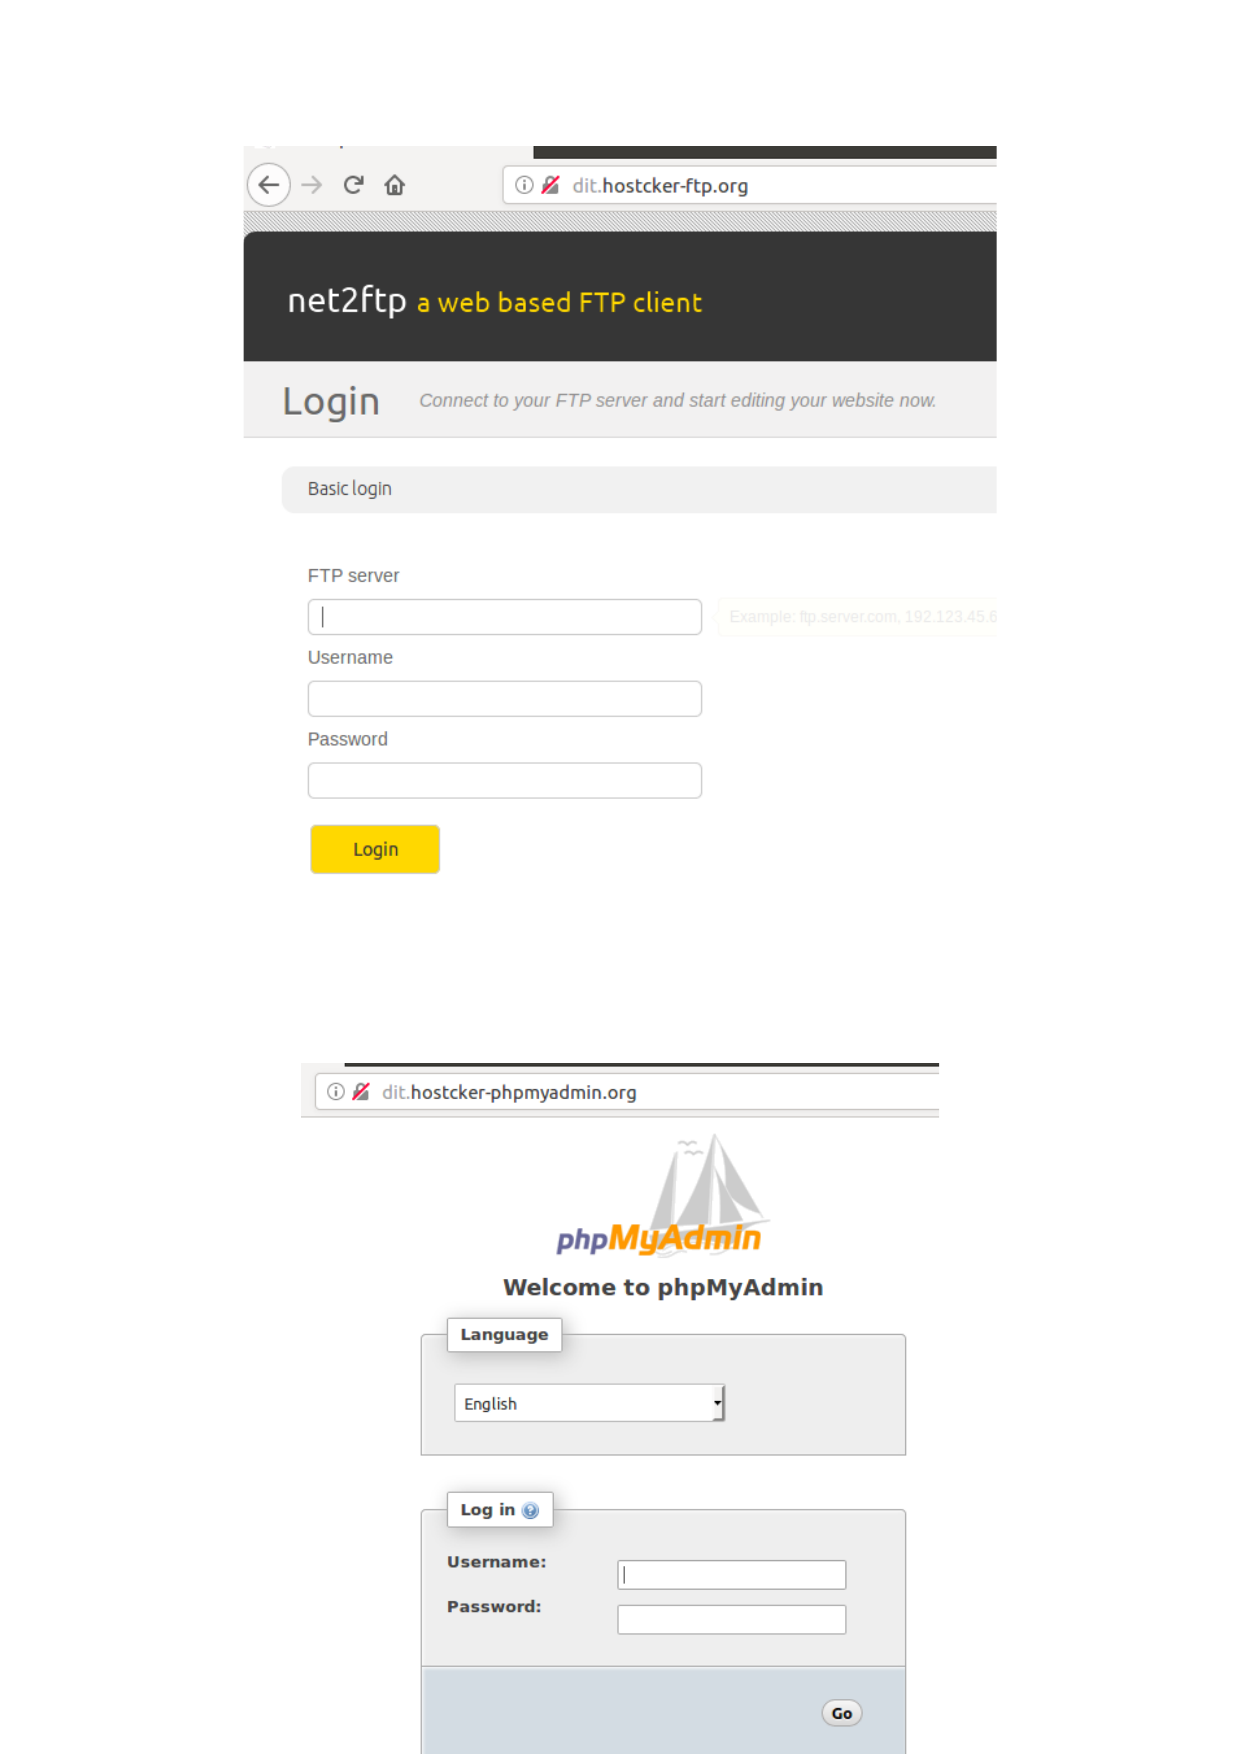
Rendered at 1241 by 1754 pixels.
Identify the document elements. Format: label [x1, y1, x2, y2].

picture [243, 146, 997, 904]
picture [301, 1063, 940, 1754]
